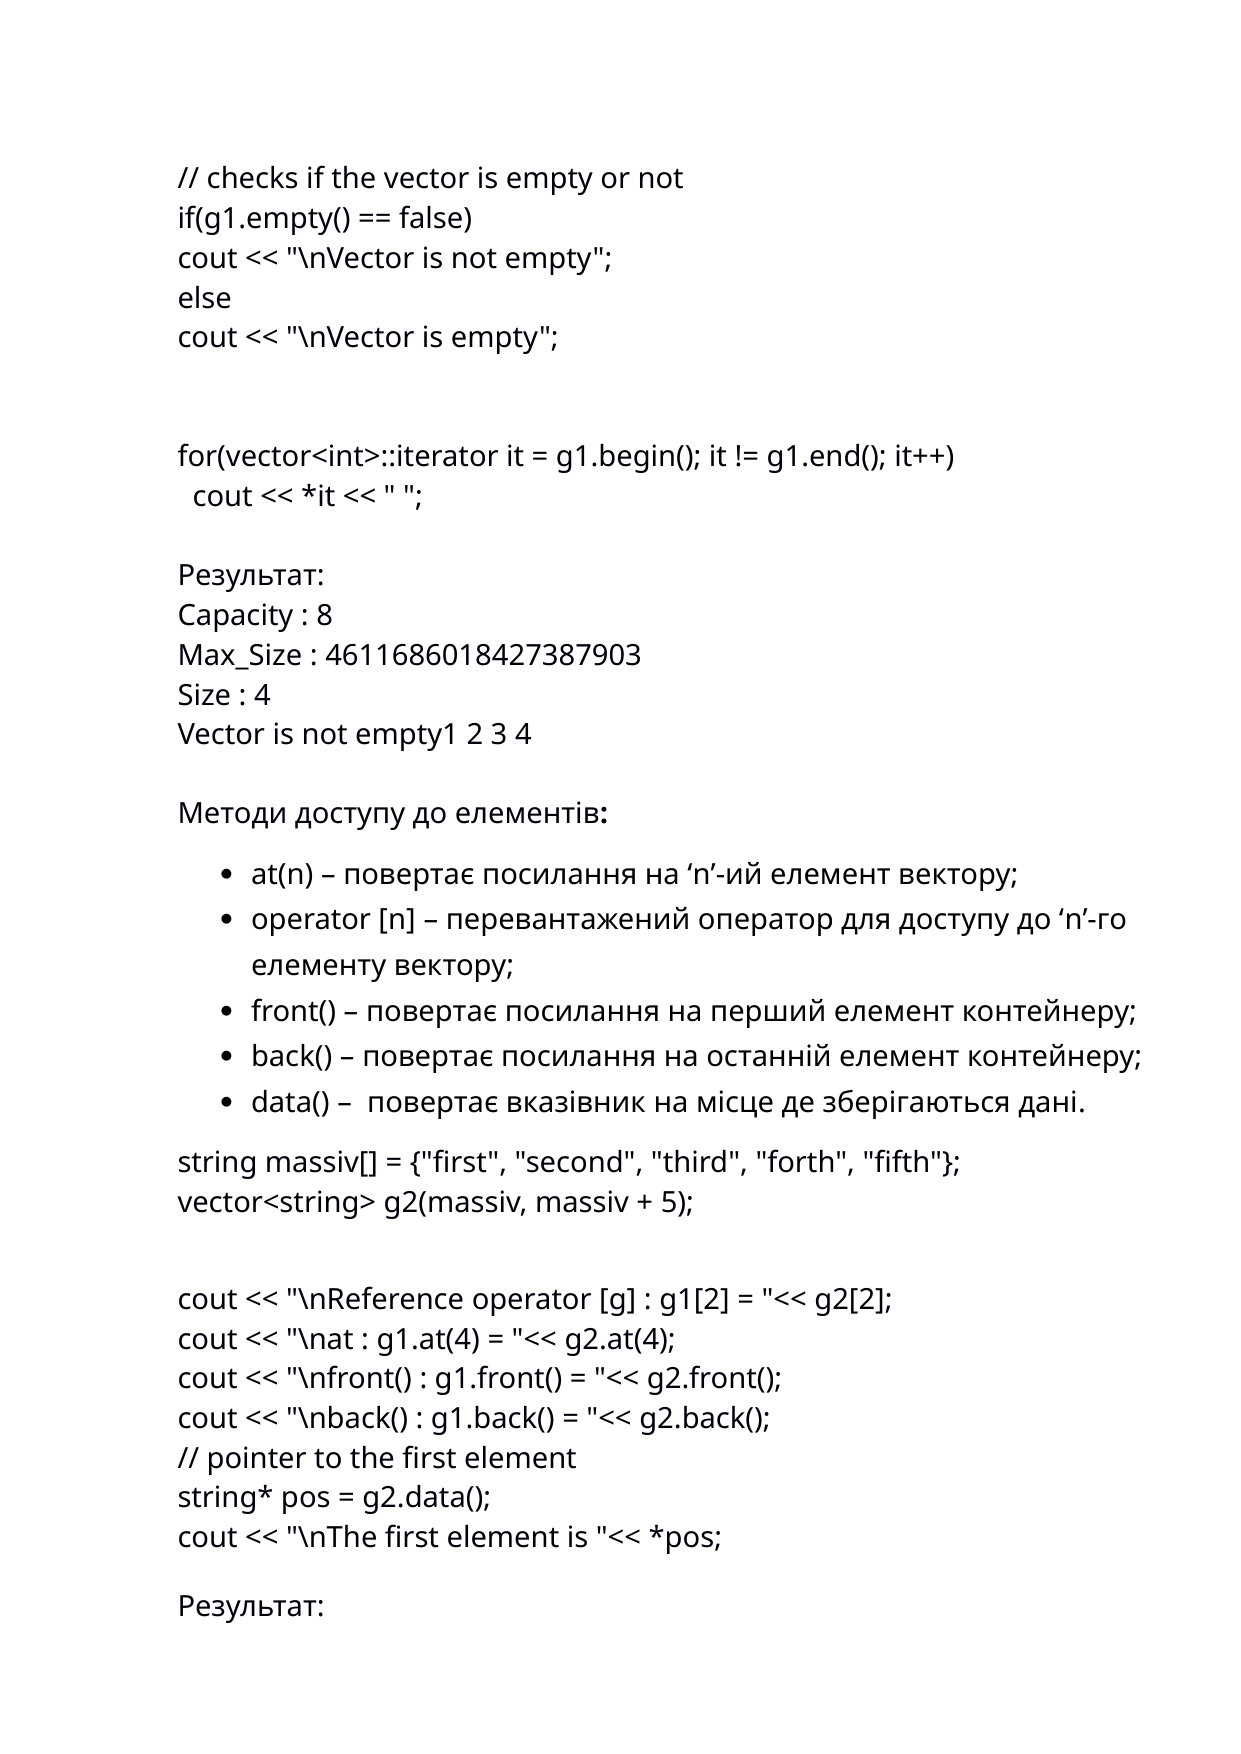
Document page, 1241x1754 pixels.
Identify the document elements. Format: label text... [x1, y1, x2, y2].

text cout << *it << " "; [177, 475, 1152, 515]
text // checks if the vector is empty or not [177, 158, 1152, 197]
text Методи доступу до елементів: [177, 793, 1152, 832]
text cout << "\nVector is empty"; [177, 317, 1152, 356]
text cout << "\nVector is not empty"; [177, 237, 1152, 277]
text Результат: [177, 1585, 1152, 1624]
text string* pos = g2.data(); [177, 1477, 1152, 1516]
text if(g1.empty() == false) [177, 197, 1152, 237]
text Max_Size : 4611686018427387903 [177, 634, 1152, 674]
text Результат: [177, 555, 1152, 594]
text cout << "\nfront() : g1.front() = "<< g2.front(); [177, 1358, 1152, 1397]
list front() – повертає посилання на перший елемент контейнеру; [221, 990, 1152, 1029]
text cout << "\nReference operator [g] : g1[2] = "<< g2[2]; [177, 1278, 1152, 1318]
text vector<string> g2(massiv, massiv + 5); [177, 1181, 1152, 1221]
text else [177, 277, 1152, 317]
text Size : 4 [177, 674, 1152, 713]
text cout << "\nThe first element is "<< *pos; [177, 1516, 1152, 1556]
text Capacity : 8 [177, 594, 1152, 634]
text for(vector<int>::iterator it = g1.begin(); it != g1.end(); it++) [177, 436, 1152, 475]
text cout << "\nat : g1.at(4) = "<< g2.at(4); [177, 1318, 1152, 1358]
list at(n) – повертає посилання на ‘n’-ий елемент вектору; [221, 853, 1152, 893]
text string massiv[] = {"first", "second", "third", "forth", "fifth"}; [177, 1141, 1152, 1181]
list operator [n] – перевантажений оператор для доступу до ‘n’-го елементу вектору; [221, 899, 1152, 984]
text // pointer to the first element [177, 1437, 1152, 1477]
text cout << "\nback() : g1.back() = "<< g2.back(); [177, 1397, 1152, 1437]
list back() – повертає посилання на останній елемент контейнеру; [221, 1036, 1152, 1075]
text Vector is not empty1 2 3 4 [177, 713, 1152, 753]
list data() – повертає вказівник на місце де зберігаються дані. [221, 1081, 1152, 1121]
